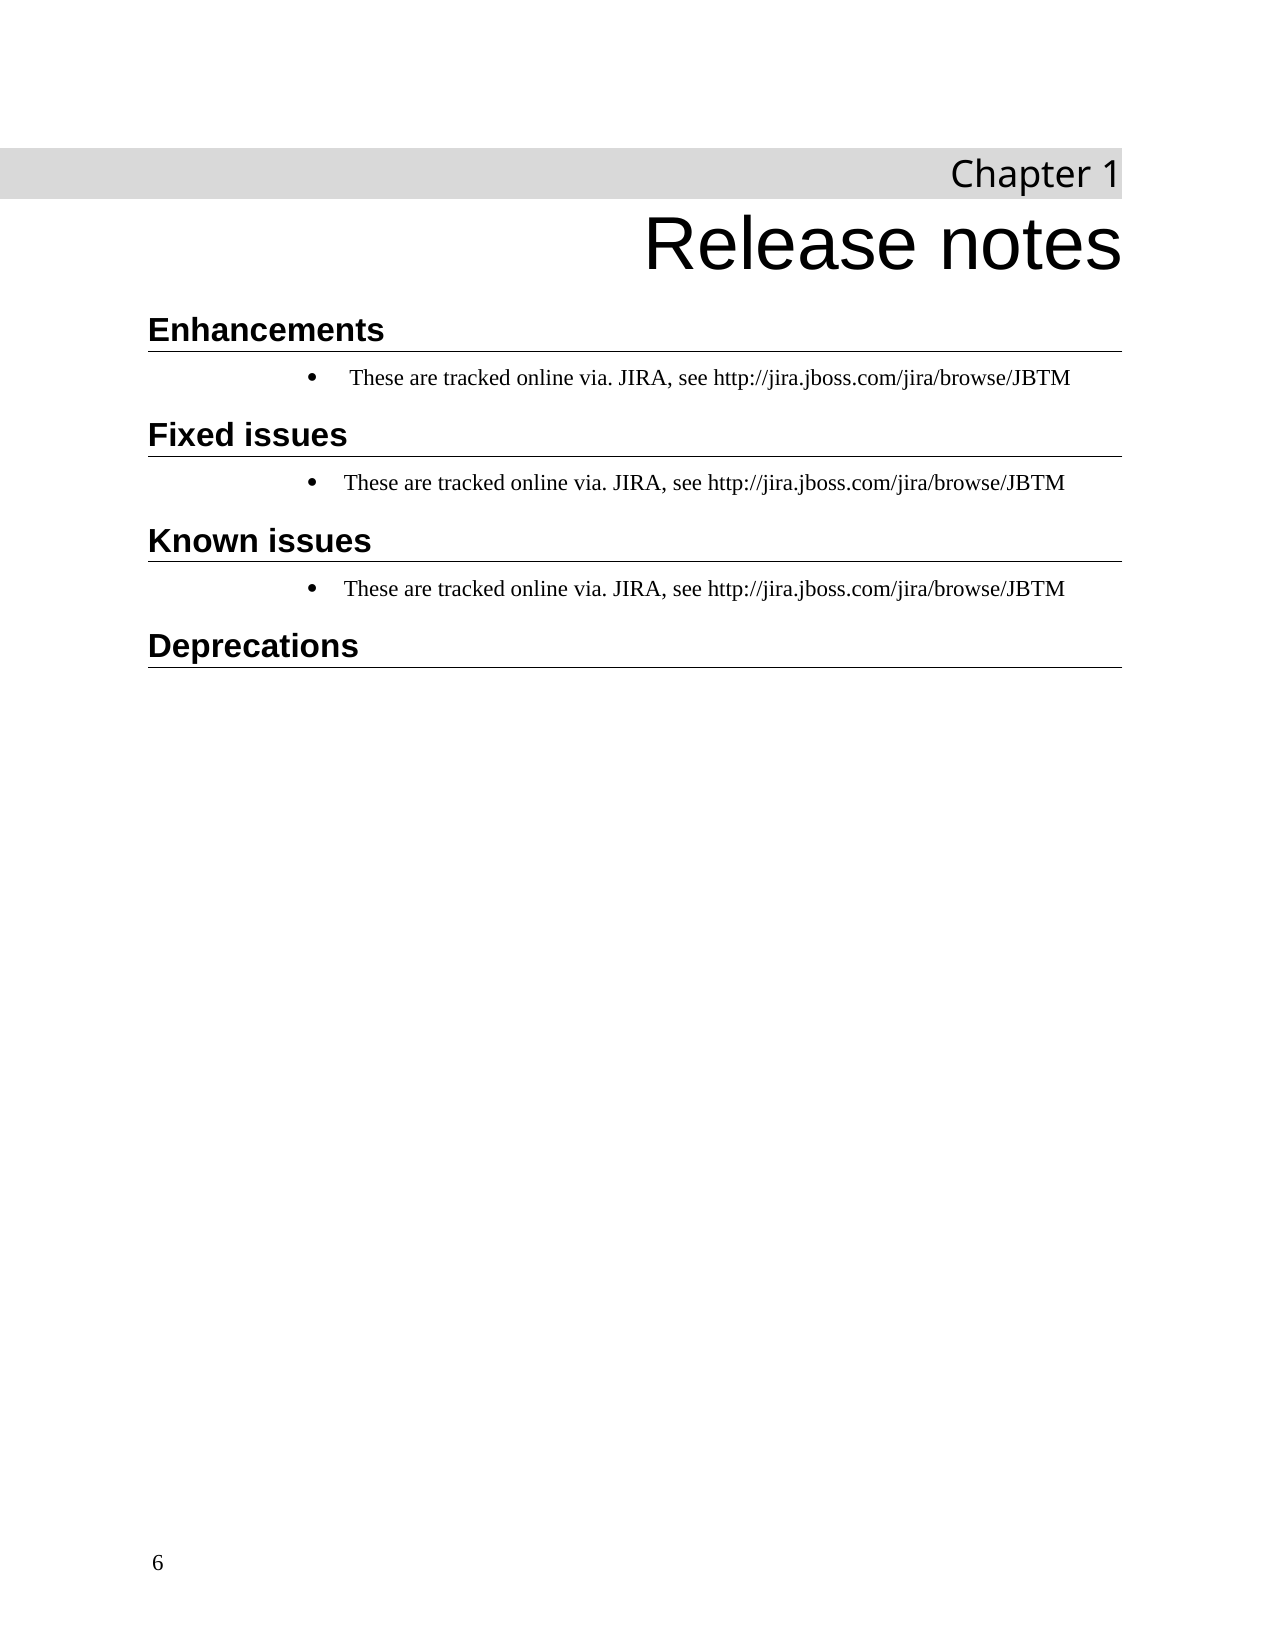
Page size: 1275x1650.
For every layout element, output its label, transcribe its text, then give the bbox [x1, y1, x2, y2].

list These are tracked online via. JIRA, see http://jira.jboss.com/jira/browse/JBTM [308, 469, 1122, 496]
subtitle Enhancements [148, 310, 1122, 351]
subtitle Deprecations [148, 626, 1122, 667]
subtitle Known issues [148, 521, 1122, 561]
title Release notes [263, 199, 1122, 285]
list These are tracked online via. JIRA, see http://jira.jboss.com/jira/browse/JBTM [308, 364, 1122, 390]
subtitle Fixed issues [148, 415, 1122, 456]
list These are tracked online via. JIRA, see http://jira.jboss.com/jira/browse/JBTM [308, 575, 1122, 601]
